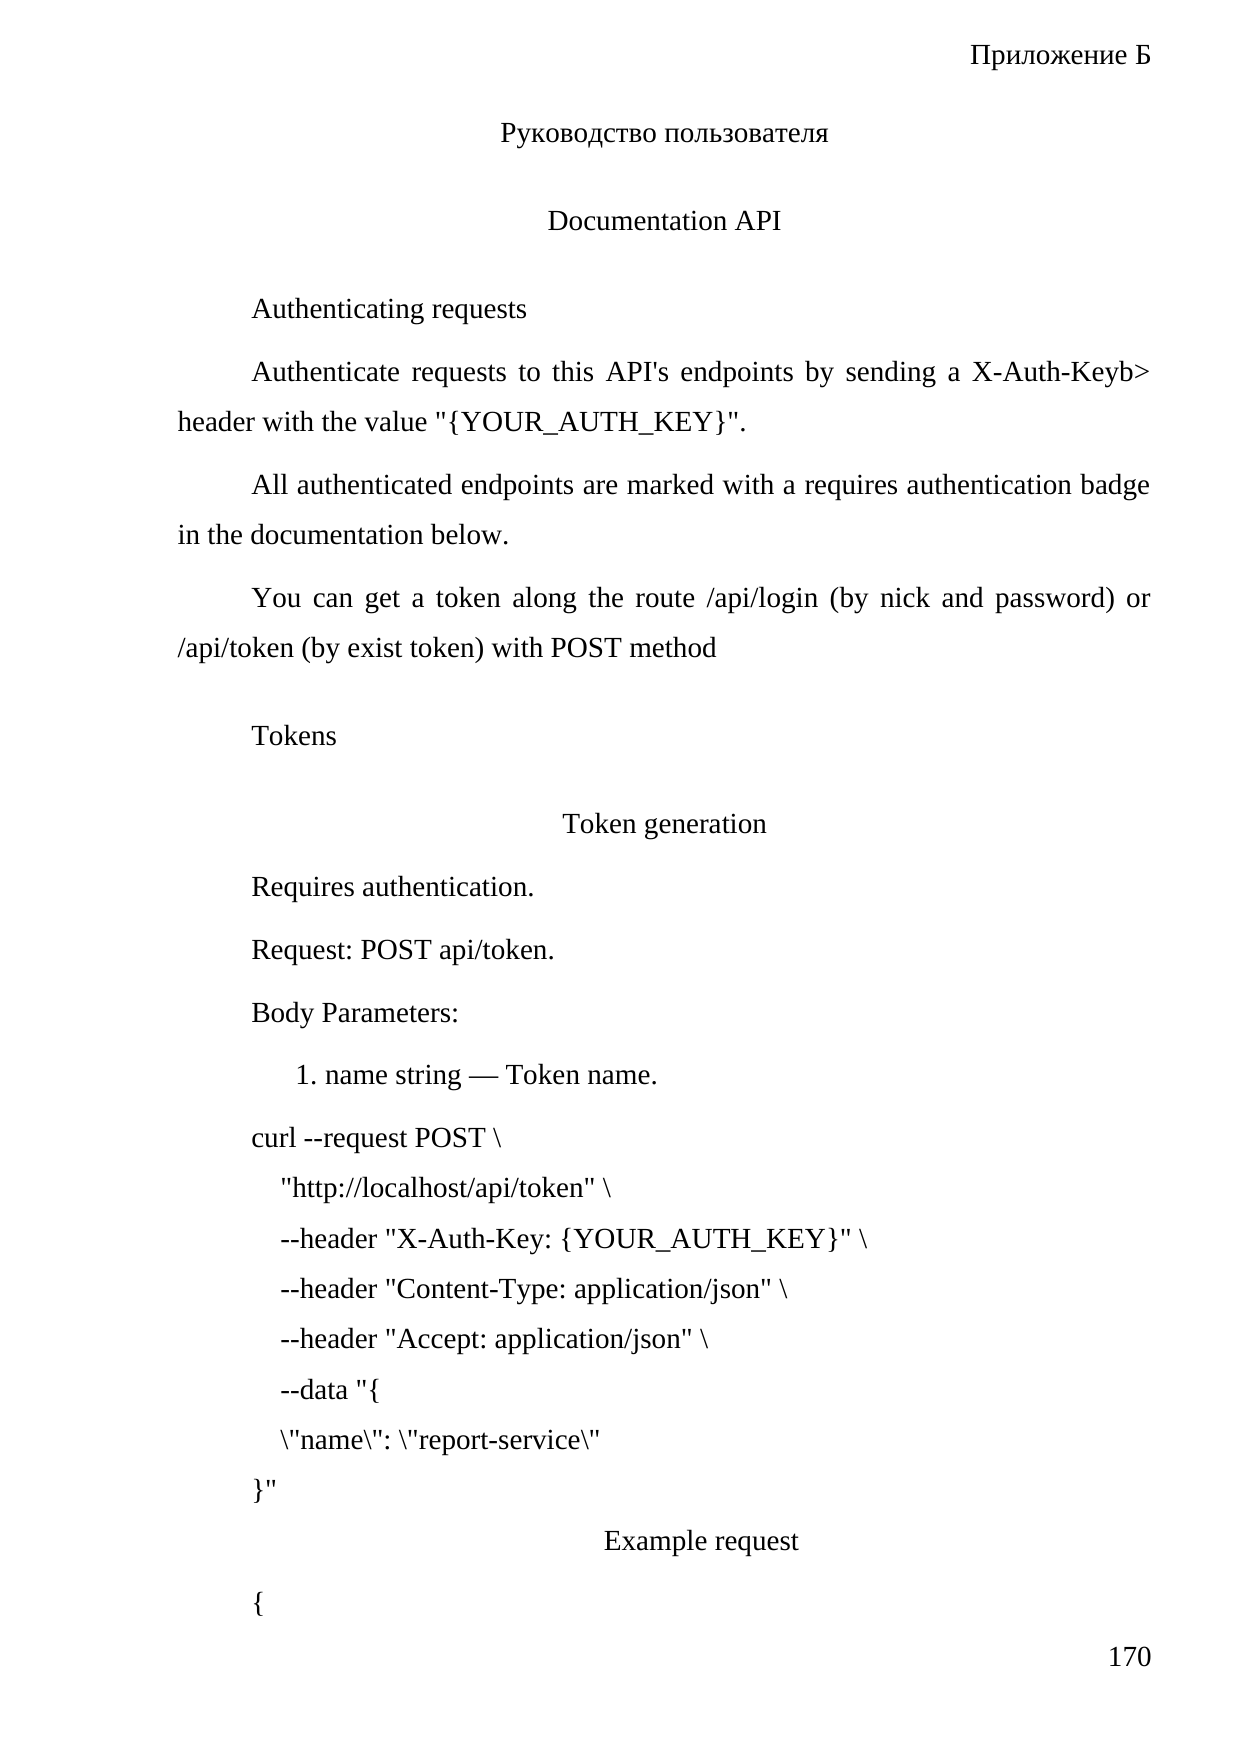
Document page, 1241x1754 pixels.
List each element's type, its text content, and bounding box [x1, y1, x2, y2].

text Example request [177, 1523, 1152, 1556]
text Request: POST api/token. [177, 932, 1152, 965]
text \"name\": \"report-service\" [177, 1422, 1152, 1456]
list name string — Token name. [221, 1057, 1152, 1091]
text Authenticate requests to this API's endpoints by sending a X-Auth-Keyb> header with the value "{YOUR_AUTH_KEY}". [177, 354, 1152, 438]
subtitle Token generation [177, 806, 1152, 840]
subtitle Authenticating requests [251, 291, 1152, 325]
subtitle Tokens [251, 718, 1152, 752]
text --header "Accept: application/json" \ [177, 1322, 1152, 1355]
text Body Parameters: [177, 995, 1152, 1028]
text Requires authentication. [177, 869, 1152, 903]
text You can get a token along the route /api/login (by nick and password) or /api/token (by exist token) with POST method [177, 580, 1152, 664]
subtitle Documentation API [177, 203, 1152, 237]
text }" [177, 1472, 1152, 1506]
text curl --request POST \ [177, 1120, 1152, 1154]
text All authenticated endpoints are marked with a requires authentication badge in the documentation below. [177, 467, 1152, 551]
text "http://localhost/api/token" \ [177, 1171, 1152, 1204]
text --header "X-Auth-Key: {YOUR_AUTH_KEY}" \ [177, 1221, 1152, 1254]
text --data "{ [177, 1372, 1152, 1405]
text --header "Content-Type: application/json" \ [177, 1271, 1152, 1305]
text { [177, 1586, 1152, 1619]
subtitle Руководство пользователя [177, 116, 1152, 149]
